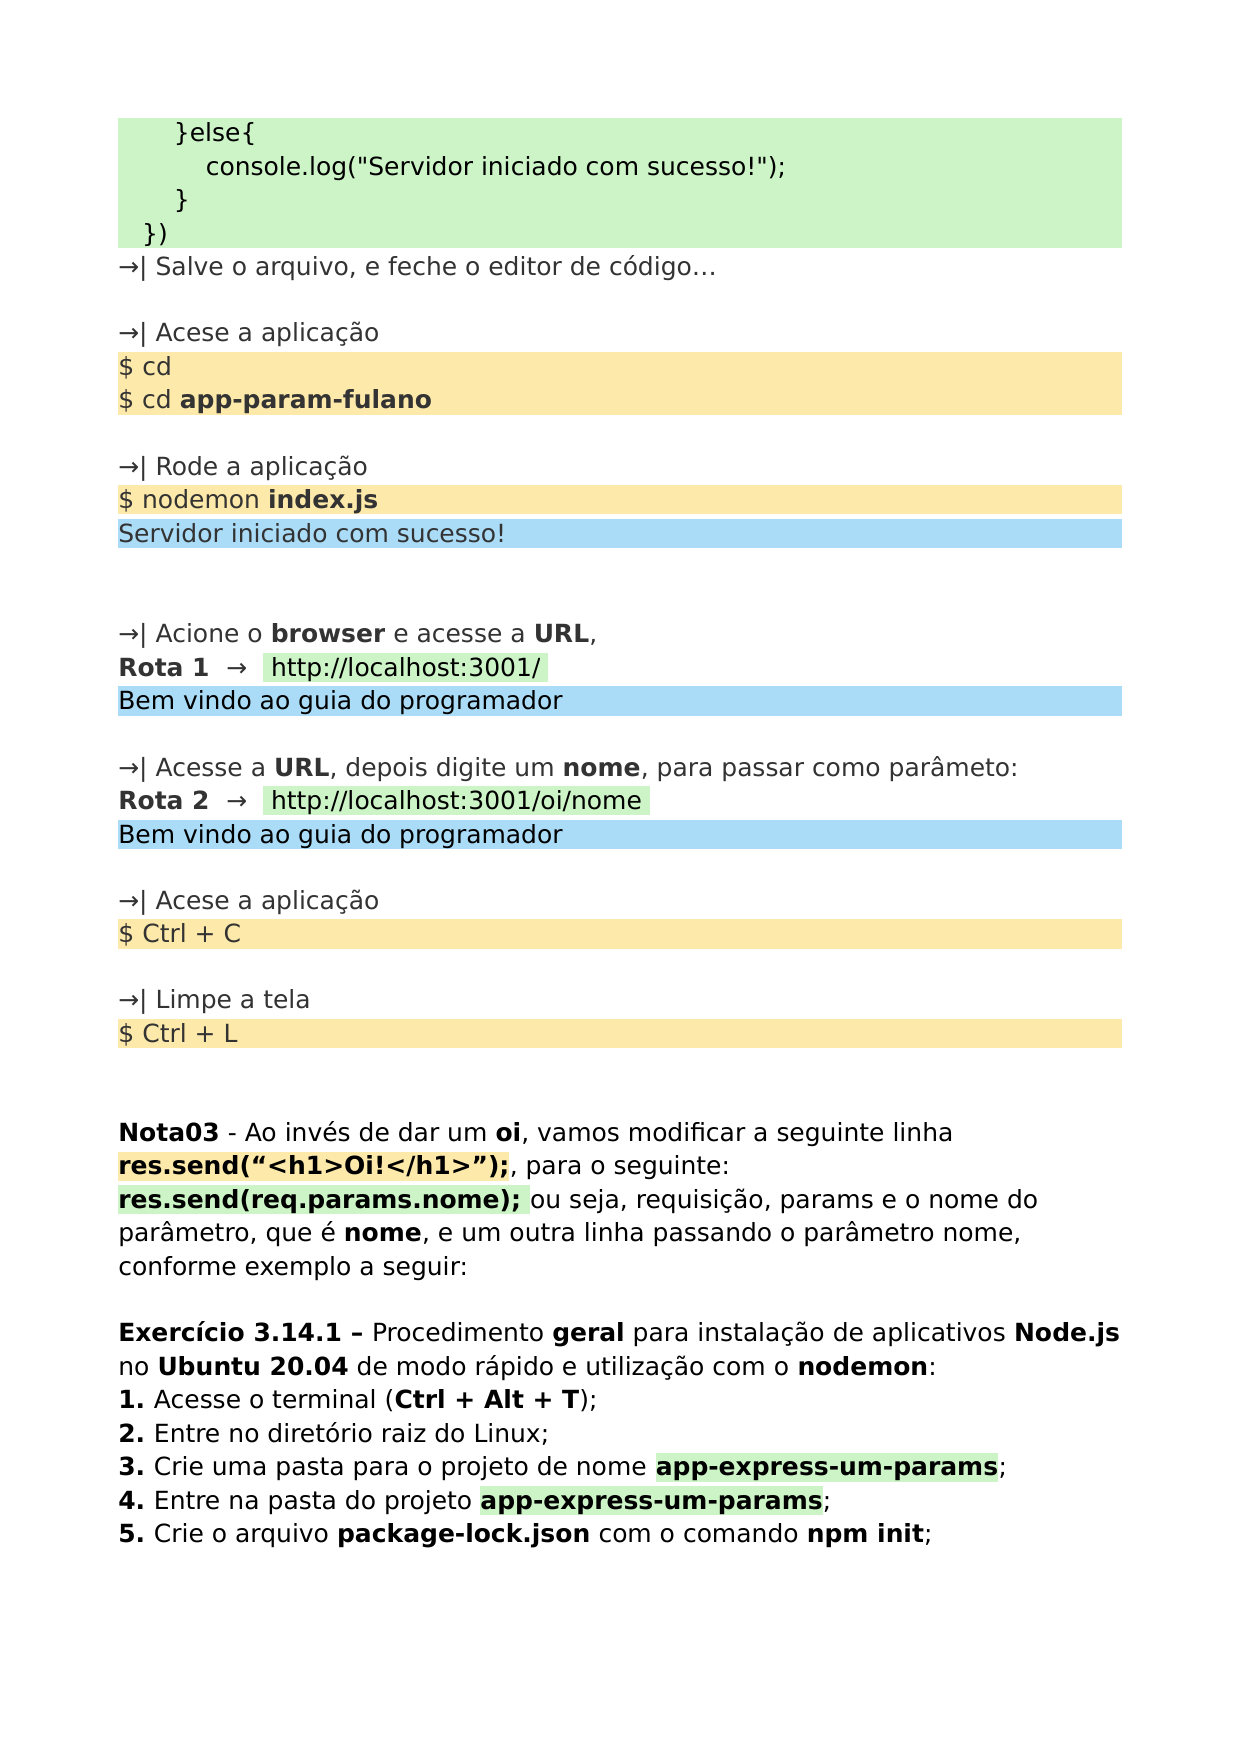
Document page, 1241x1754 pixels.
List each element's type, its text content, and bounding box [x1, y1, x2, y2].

text }else{ [118, 118, 1122, 147]
text Servidor iniciado com sucesso! [118, 519, 1122, 548]
text $ Ctrl + C [118, 919, 1122, 949]
text Rota 1 → http://localhost:3001/ [118, 653, 1122, 682]
text →| Acese a aplicação [118, 318, 1122, 348]
text Rota 2 → http://localhost:3001/oi/nome [118, 786, 1122, 815]
text →| Acione o browser e acesse a URL, [118, 619, 1122, 648]
text Bem vindo ao guia do programador [118, 820, 1122, 849]
text →| Acese a aplicação [118, 886, 1122, 915]
text Exercício 3.14.1 – Procedimento geral para instalação de aplicativos Node.js no Ubuntu 20.04 de modo rápido e utilização com o nodemon: [118, 1318, 1122, 1381]
text 1. Acesse o terminal (Ctrl + Alt + T); [118, 1385, 1122, 1414]
text } [118, 185, 1122, 214]
text 2. Entre no diretório raiz do Linux; [118, 1419, 1122, 1448]
text Bem vindo ao guia do programador [118, 686, 1122, 716]
text Nota03 - Ao invés de dar um oi, vamos modificar a seguinte linha res.send(“<h1>Oi!</h1>”);, para o seguinte: res.send(req.params.nome); ou seja, requisição, params e o nome do parâmetro, que é nome, e um outra linha passando o parâmetro nome, conforme exemplo a seguir: [118, 1118, 1122, 1281]
text }) [118, 219, 1122, 248]
text →| Limpe a tela [118, 986, 1122, 1015]
text →| Salve o arquivo, e feche o editor de código… [118, 252, 1122, 281]
text 5. Crie o arquivo package-lock.json com o comando npm init; [118, 1519, 1122, 1549]
text console.log("Servidor iniciado com sucesso!"); [118, 152, 1122, 181]
text 3. Crie uma pasta para o projeto de nome app-express-um-params; [118, 1452, 1122, 1482]
text $ cd app-param-fulano [118, 386, 1122, 415]
text $ nodemon index.js [118, 485, 1122, 514]
text →| Acesse a URL, depois digite um nome, para passar como parâmeto: [118, 753, 1122, 782]
text $ cd [118, 352, 1122, 381]
text 4. Entre na pasta do projeto app-express-um-params; [118, 1486, 1122, 1515]
text →| Rode a aplicação [118, 452, 1122, 481]
text $ Ctrl + L [118, 1019, 1122, 1048]
